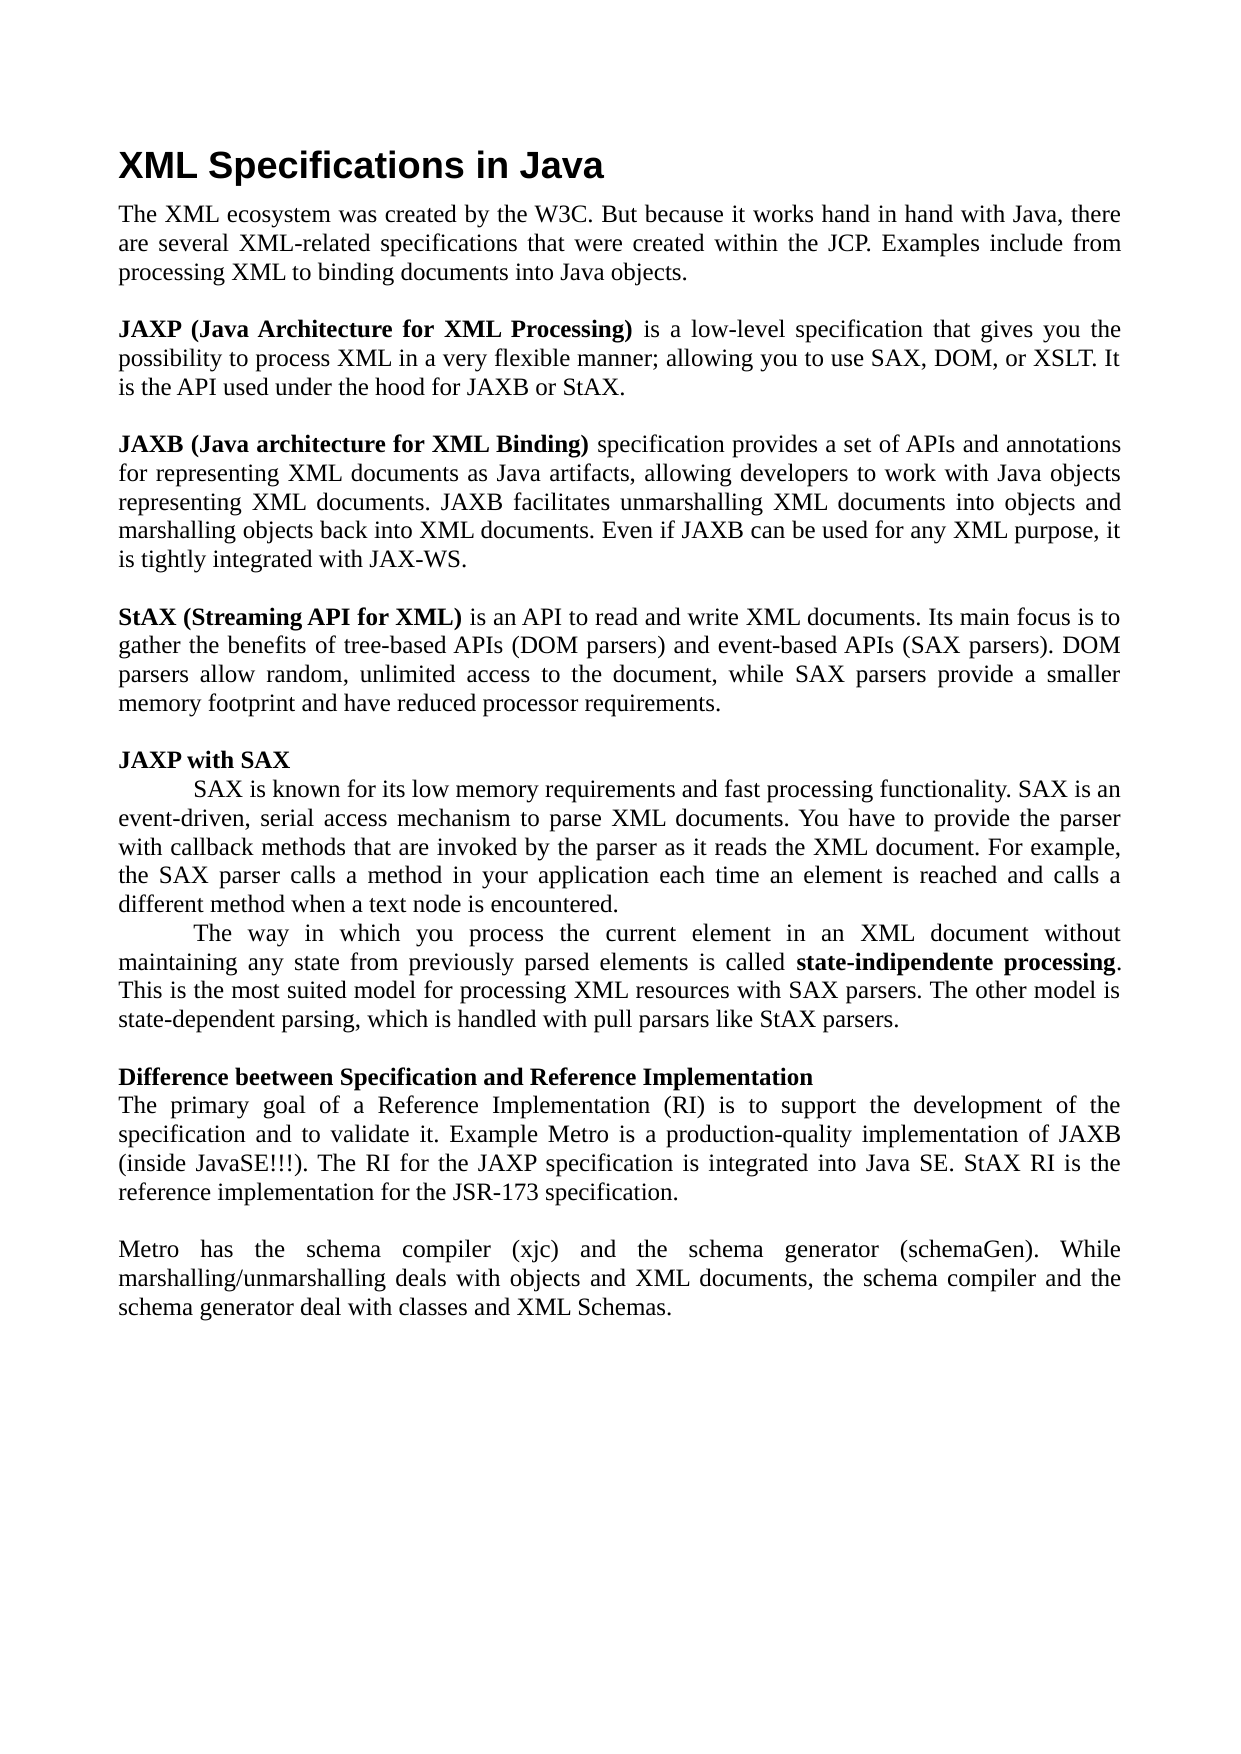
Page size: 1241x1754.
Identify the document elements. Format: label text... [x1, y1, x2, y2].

text The XML ecosystem was created by the W3C. But because it works hand in hand with Java, there are several XML-related specifications that were created within the JCP. Examples include from processing XML to binding documents into Java objects. [118, 199, 1122, 286]
text The primary goal of a Reference Implementation (RI) is to support the development of the specification and to validate it. Example Metro is a production-quality implementation of JAXB (inside JavaSE!!!). The RI for the JAXP specification is integrated into Java SE. StAX RI is the reference implementation for the JSR-173 specification. [118, 1091, 1122, 1206]
text JAXP with SAX [118, 746, 1122, 774]
text SAX is known for its low memory requirements and fast processing functionality. SAX is an event-driven, serial access mechanism to parse XML documents. You have to provide the parser with callback methods that are invoked by the parser as it reads the XML document. For example, the SAX parser calls a method in your application each time an element is reached and calls a different method when a text node is encountered. [118, 774, 1122, 918]
text JAXP (Java Architecture for XML Processing) is a low-level specification that gives you the possibility to process XML in a very flexible manner; allowing you to use SAX, DOM, or XSLT. It is the API used under the hood for JAXB or StAX. [118, 314, 1122, 401]
text JAXB (Java architecture for XML Binding) specification provides a set of APIs and annotations for representing XML documents as Java artifacts, allowing developers to work with Java objects representing XML documents. JAXB facilitates unmarshalling XML documents into objects and marshalling objects back into XML documents. Even if JAXB can be used for any XML purpose, it is tightly integrated with JAX-WS. [118, 429, 1122, 573]
text Metro has the schema compiler (xjc) and the schema generator (schemaGen). While marshalling/unmarshalling deals with objects and XML documents, the schema compiler and the schema generator deal with classes and XML Schemas. [118, 1234, 1122, 1321]
text Difference beetween Specification and Reference Implementation [118, 1062, 1122, 1091]
text The way in which you process the current element in an XML document without maintaining any state from previously parsed elements is called state-indipendente processing. This is the most suited model for processing XML resources with SAX parsers. The other model is state-dependent parsing, which is handled with pull parsars like StAX parsers. [118, 918, 1122, 1033]
text StAX (Streaming API for XML) is an API to read and write XML documents. Its main focus is to gather the benefits of tree-based APIs (DOM parsers) and event-based APIs (SAX parsers). DOM parsers allow random, unlimited access to the document, while SAX parsers provide a smaller memory footprint and have reduced processor requirements. [118, 602, 1122, 717]
subtitle XML Specifications in Java [118, 143, 1122, 187]
